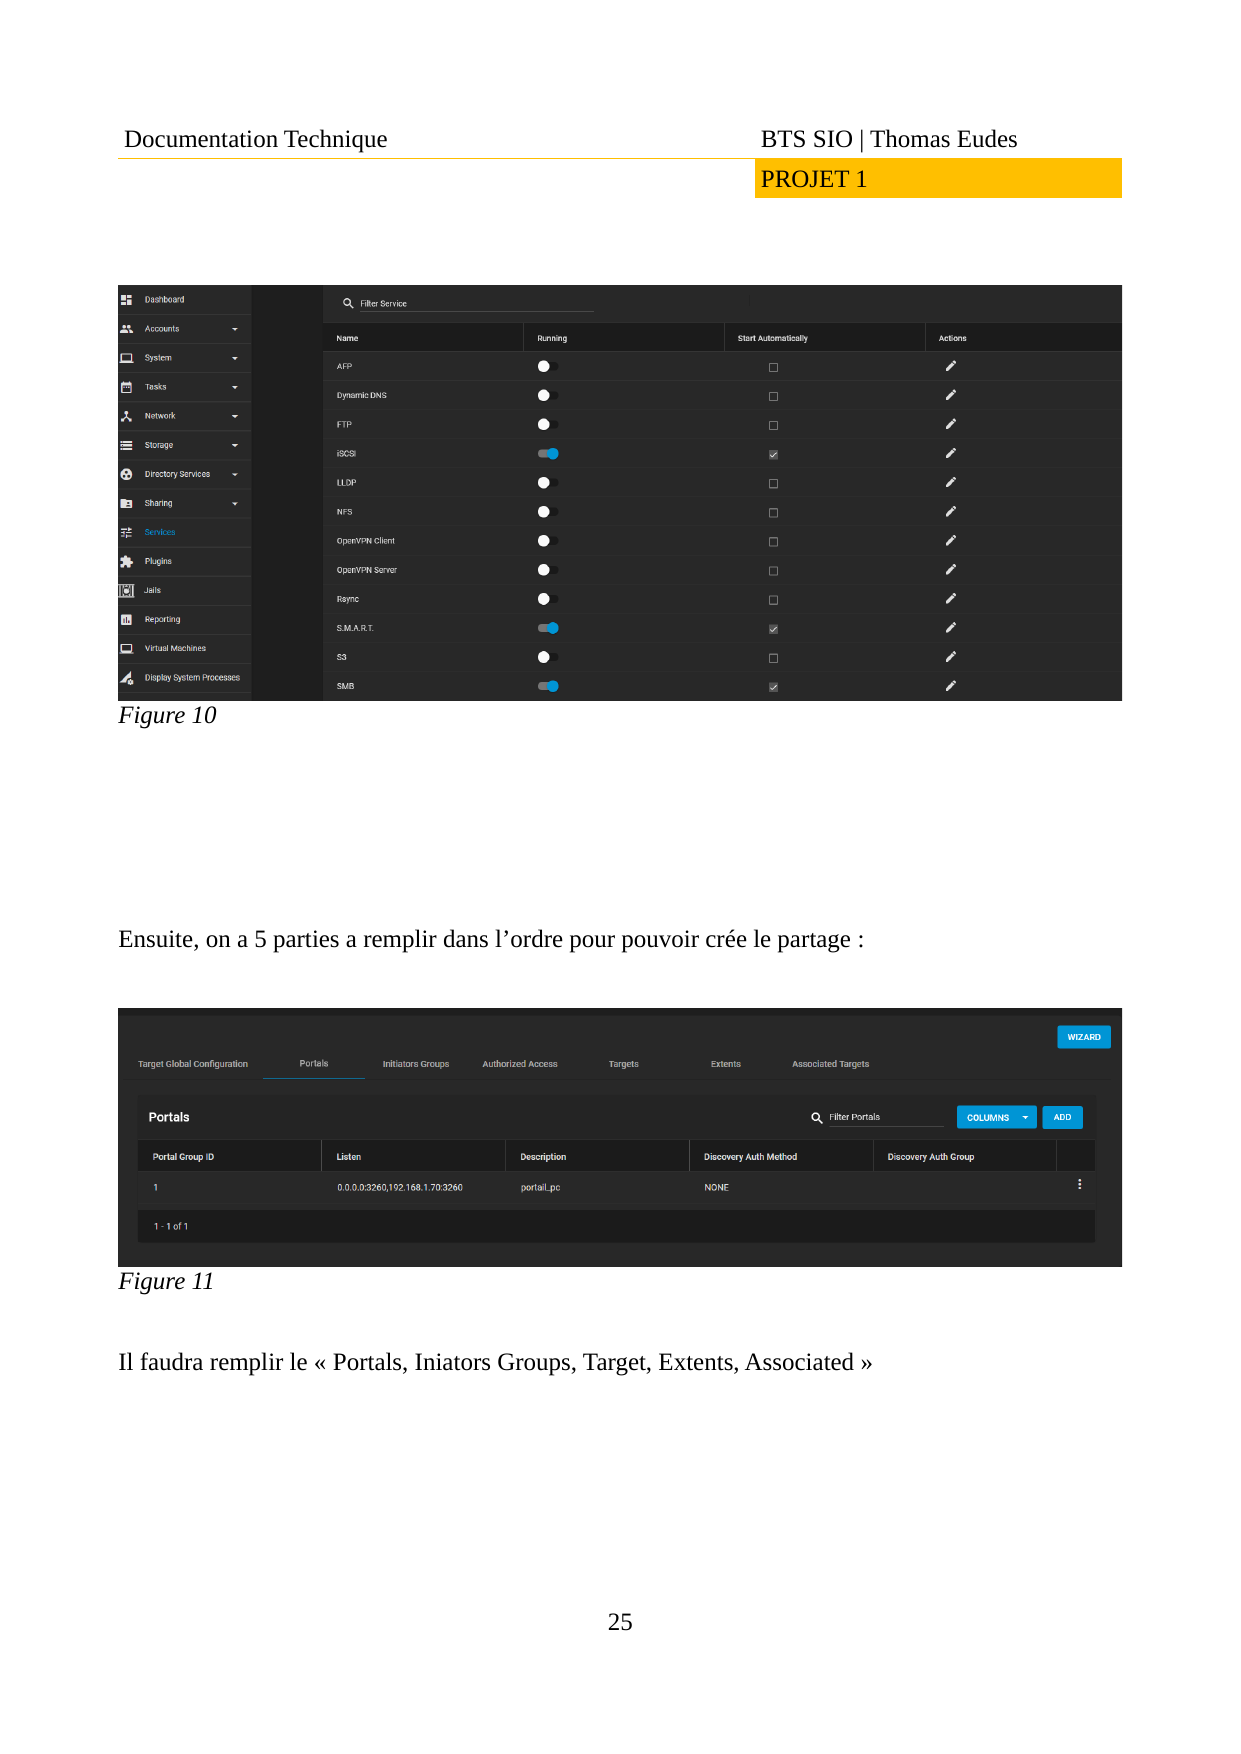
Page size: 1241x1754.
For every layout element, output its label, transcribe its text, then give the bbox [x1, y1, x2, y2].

picture [118, 1008, 1123, 1267]
text Ensuite, on a 5 parties a remplir dans l’ordre pour pouvoir crée le partage : [118, 924, 1122, 953]
text Figure 10 [118, 701, 1122, 729]
picture [118, 285, 1123, 701]
text Il faudra remplir le « Portals, Iniators Groups, Target, Extents, Associated » [118, 1347, 1122, 1376]
text Figure 11 [118, 1267, 1122, 1295]
